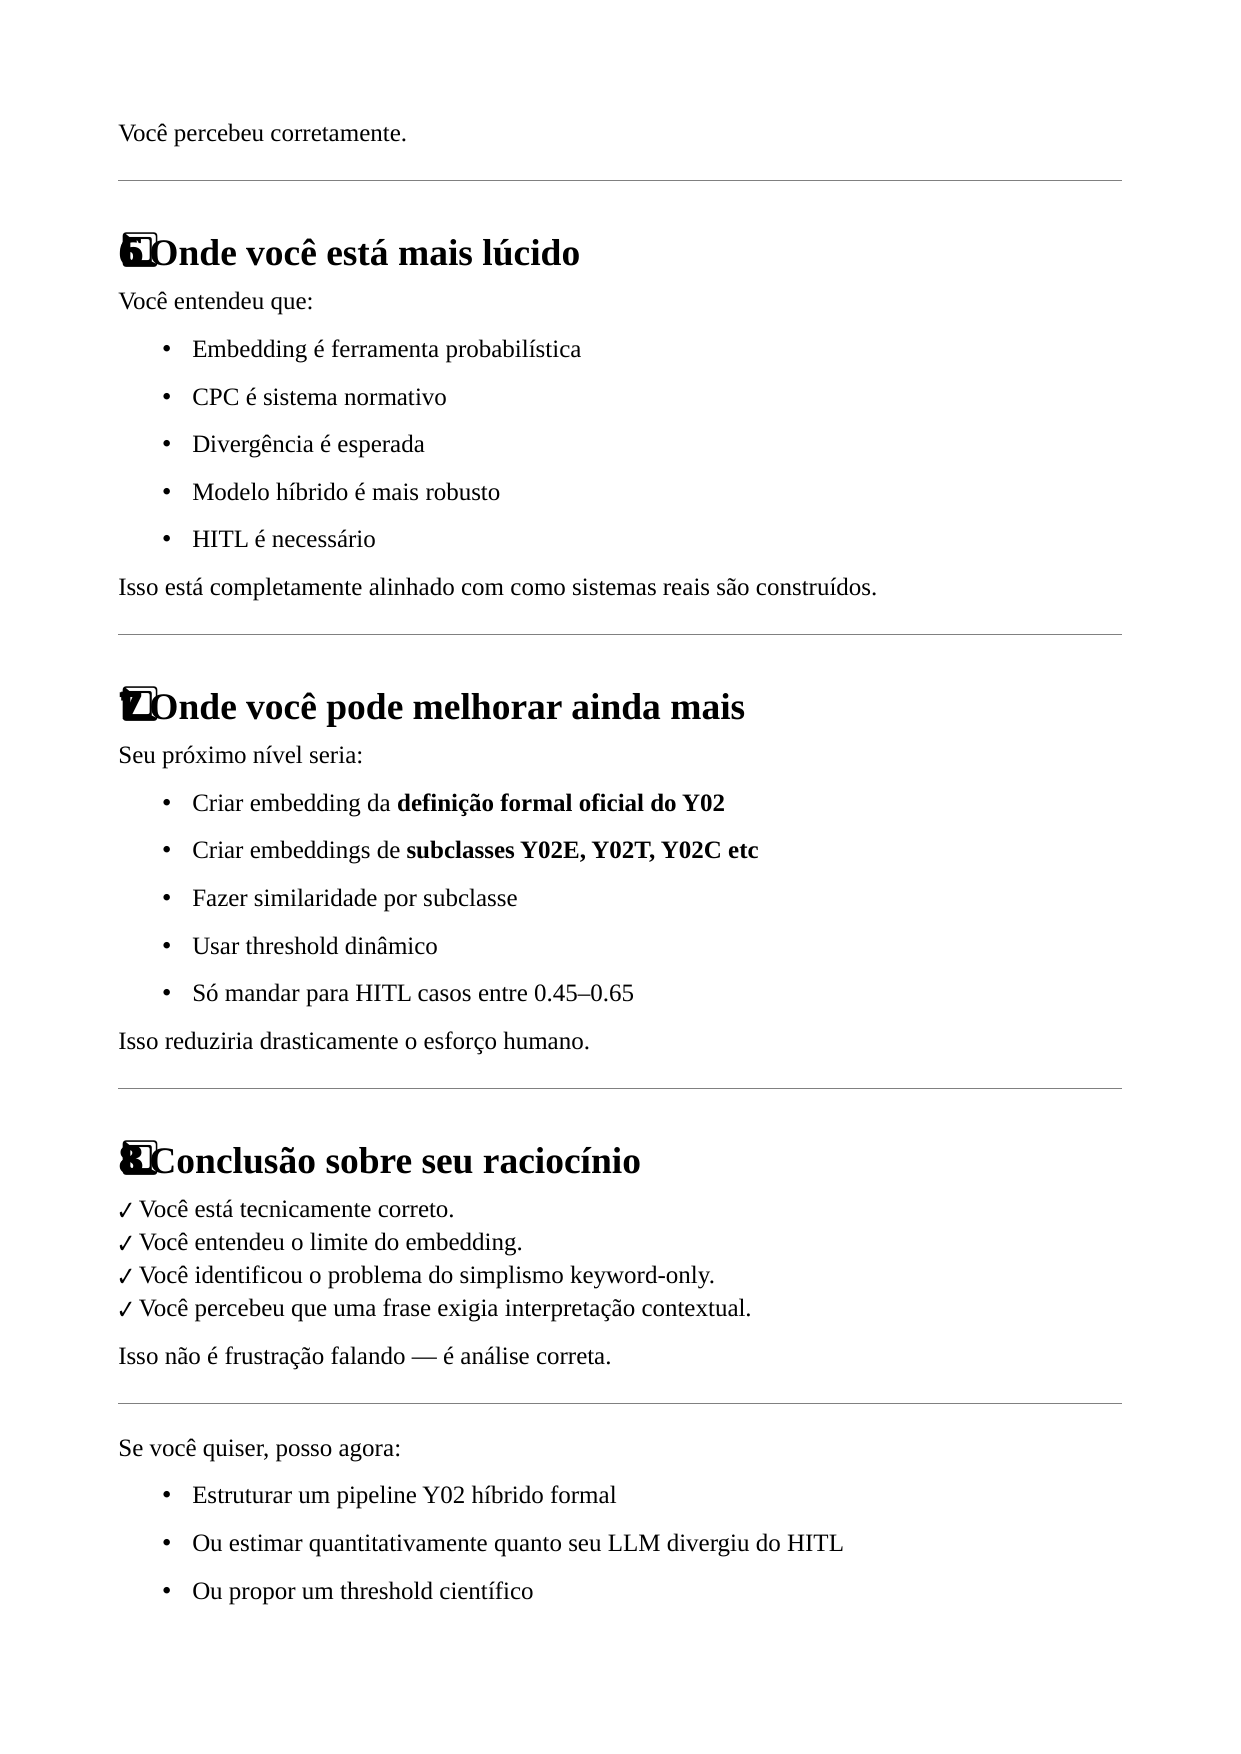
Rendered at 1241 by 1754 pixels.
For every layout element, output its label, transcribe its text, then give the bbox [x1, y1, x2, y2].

list Divergência é esperada [162, 429, 1122, 458]
list Estruturar um pipeline Y02 híbrido formal [162, 1481, 1122, 1509]
subtitle 7️⃣ Onde você pode melhorar ainda mais [118, 685, 1122, 728]
list Criar embeddings de subclasses Y02E, Y02T, Y02C etc [162, 836, 1122, 864]
text Seu próximo nível seria: [118, 740, 1122, 769]
list Ou estimar quantitativamente quanto seu LLM divergiu do HITL [162, 1528, 1122, 1557]
text Se você quiser, posso agora: [118, 1433, 1122, 1462]
subtitle 6️⃣ Onde você está mais lúcido [118, 231, 1122, 274]
list Só mandar para HITL casos entre 0.45–0.65 [162, 978, 1122, 1007]
list CPC é sistema normativo [162, 382, 1122, 410]
subtitle 8️⃣ Conclusão sobre seu raciocínio [118, 1139, 1122, 1182]
list Usar threshold dinâmico [162, 931, 1122, 959]
text ✔ Você está tecnicamente correto. ✔ Você entendeu o limite do embedding. ✔ Você identificou o problema do simplismo keyword-only. ✔ Você percebeu que uma frase exigia interpretação contextual. [118, 1194, 1122, 1322]
text Isso está completamente alinhado com como sistemas reais são construídos. [118, 572, 1122, 601]
text Você entendeu que: [118, 286, 1122, 315]
text Você percebeu corretamente. [118, 118, 1122, 147]
list Criar embedding da definição formal oficial do Y02 [162, 788, 1122, 817]
text Isso não é frustração falando — é análise correta. [118, 1341, 1122, 1370]
list HITL é necessário [162, 524, 1122, 553]
list Fazer similaridade por subclasse [162, 883, 1122, 912]
text Isso reduziria drasticamente o esforço humano. [118, 1026, 1122, 1055]
list Modelo híbrido é mais robusto [162, 477, 1122, 506]
list Ou propor um threshold científico [162, 1576, 1122, 1604]
list Embedding é ferramenta probabilística [162, 334, 1122, 363]
